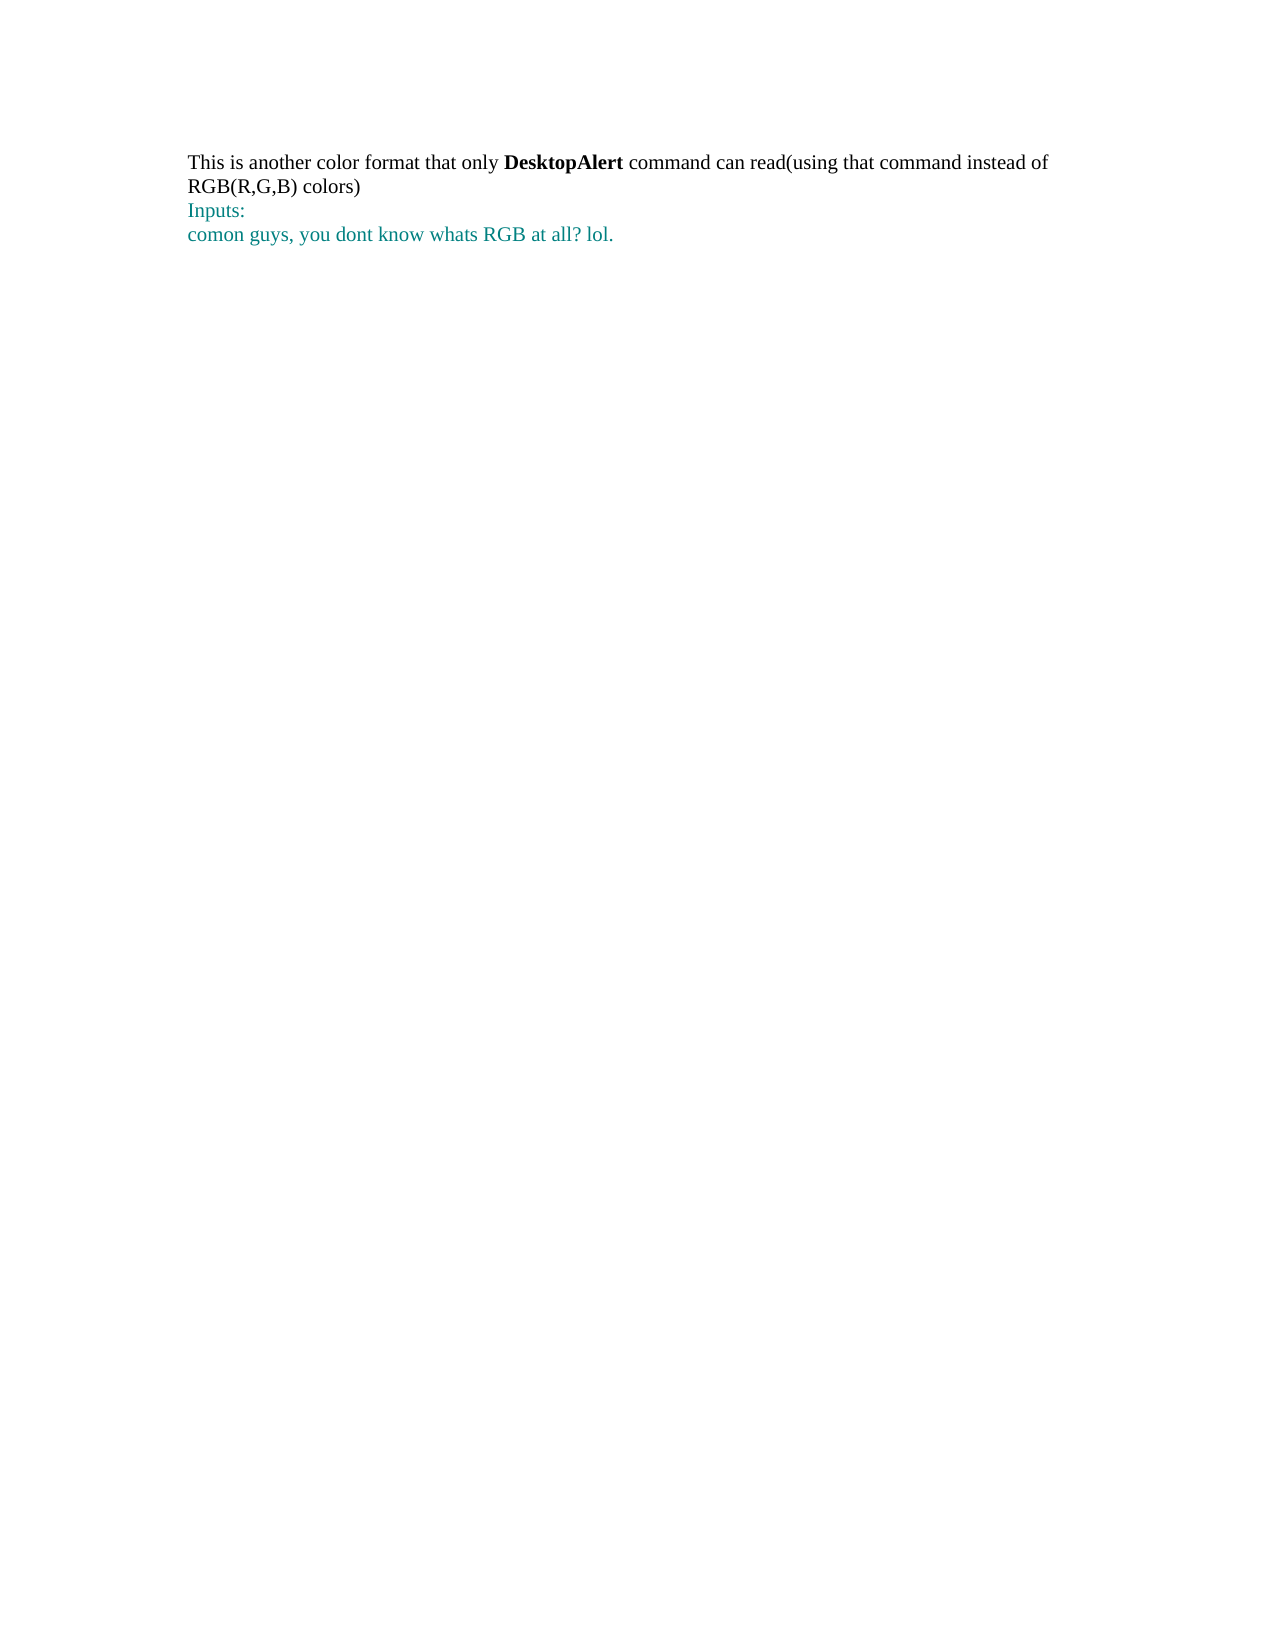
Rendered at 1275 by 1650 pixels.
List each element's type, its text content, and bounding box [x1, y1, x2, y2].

text Inputs: [187, 198, 1087, 222]
text This is another color format that only DesktopAlert command can read(using that command instead of RGB(R,G,B) colors) [187, 150, 1087, 198]
text comon guys, you dont know whats RGB at all? lol. [187, 222, 1087, 246]
